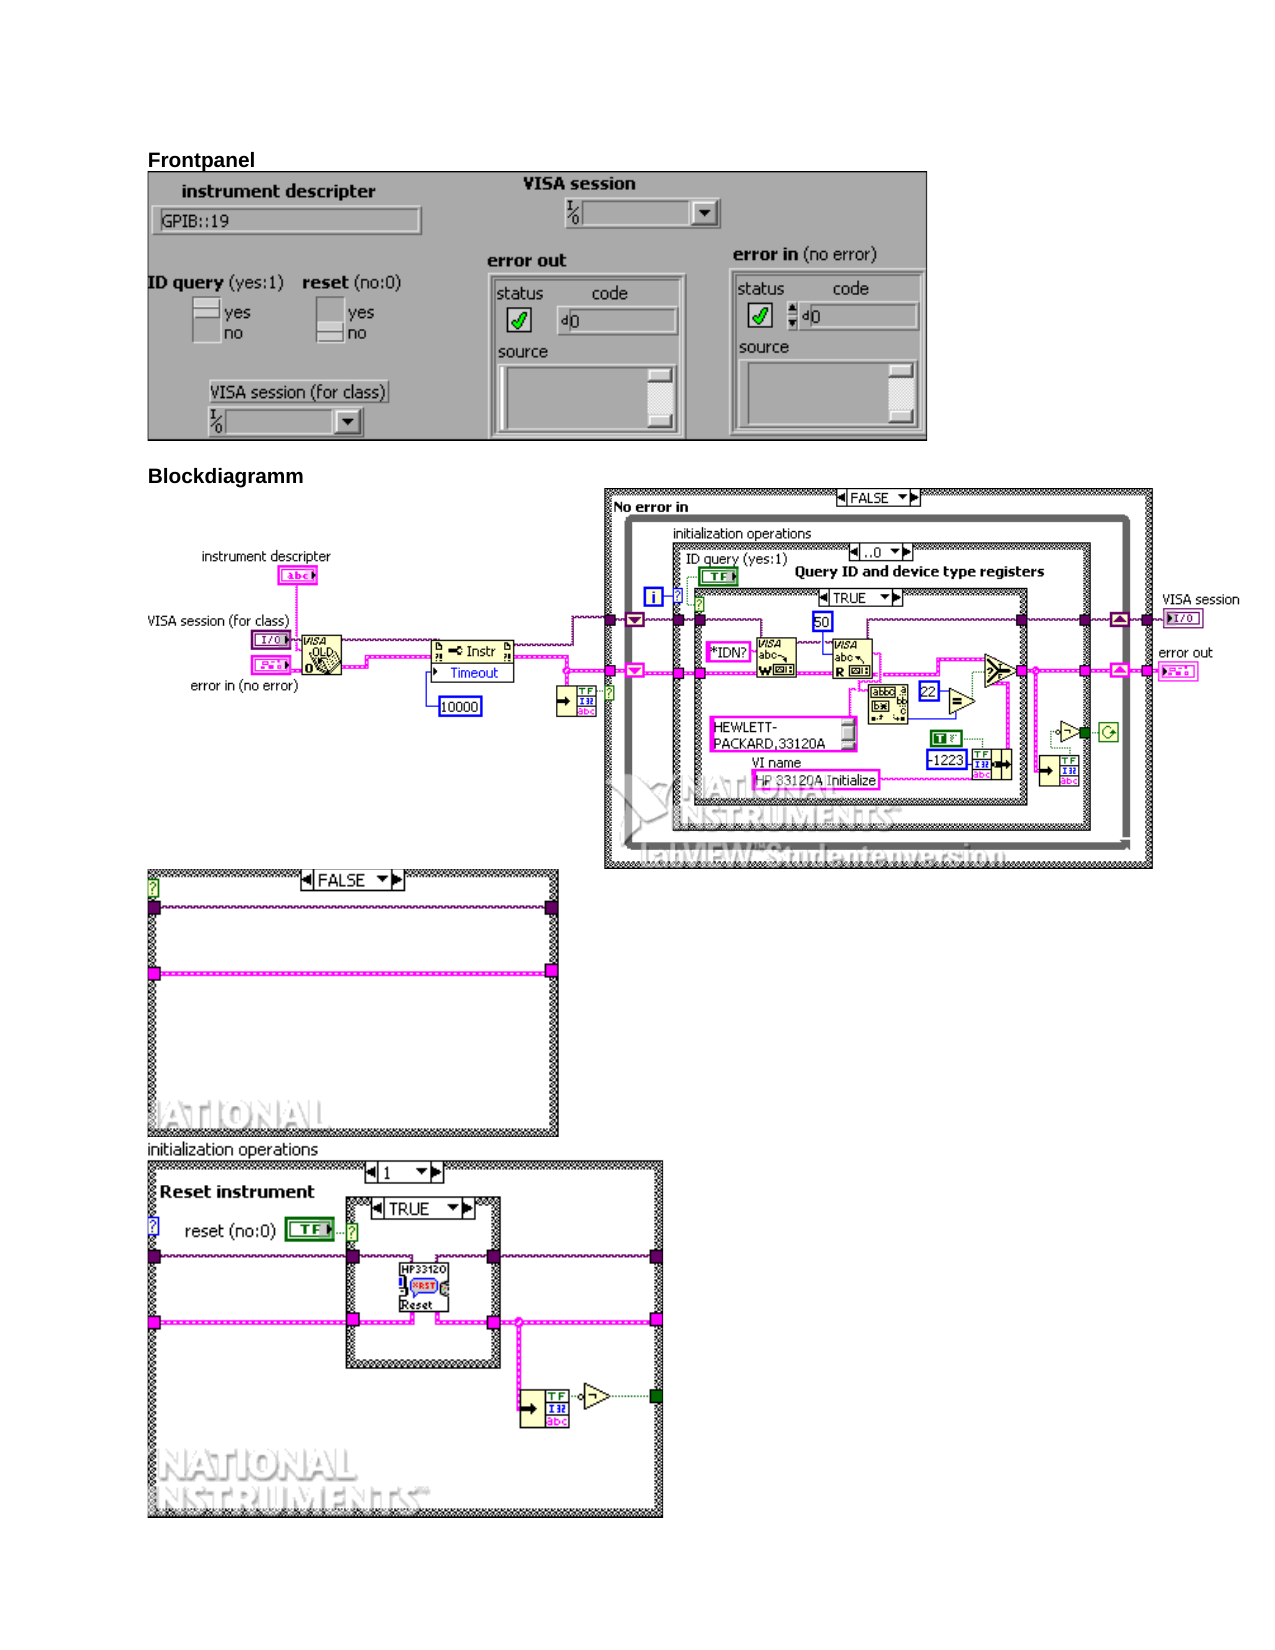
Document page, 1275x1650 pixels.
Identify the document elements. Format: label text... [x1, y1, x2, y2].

picture [147, 488, 1243, 1518]
text Blockdiagramm [148, 464, 1127, 488]
text Frontpanel [148, 148, 1127, 172]
picture [147, 171, 928, 441]
